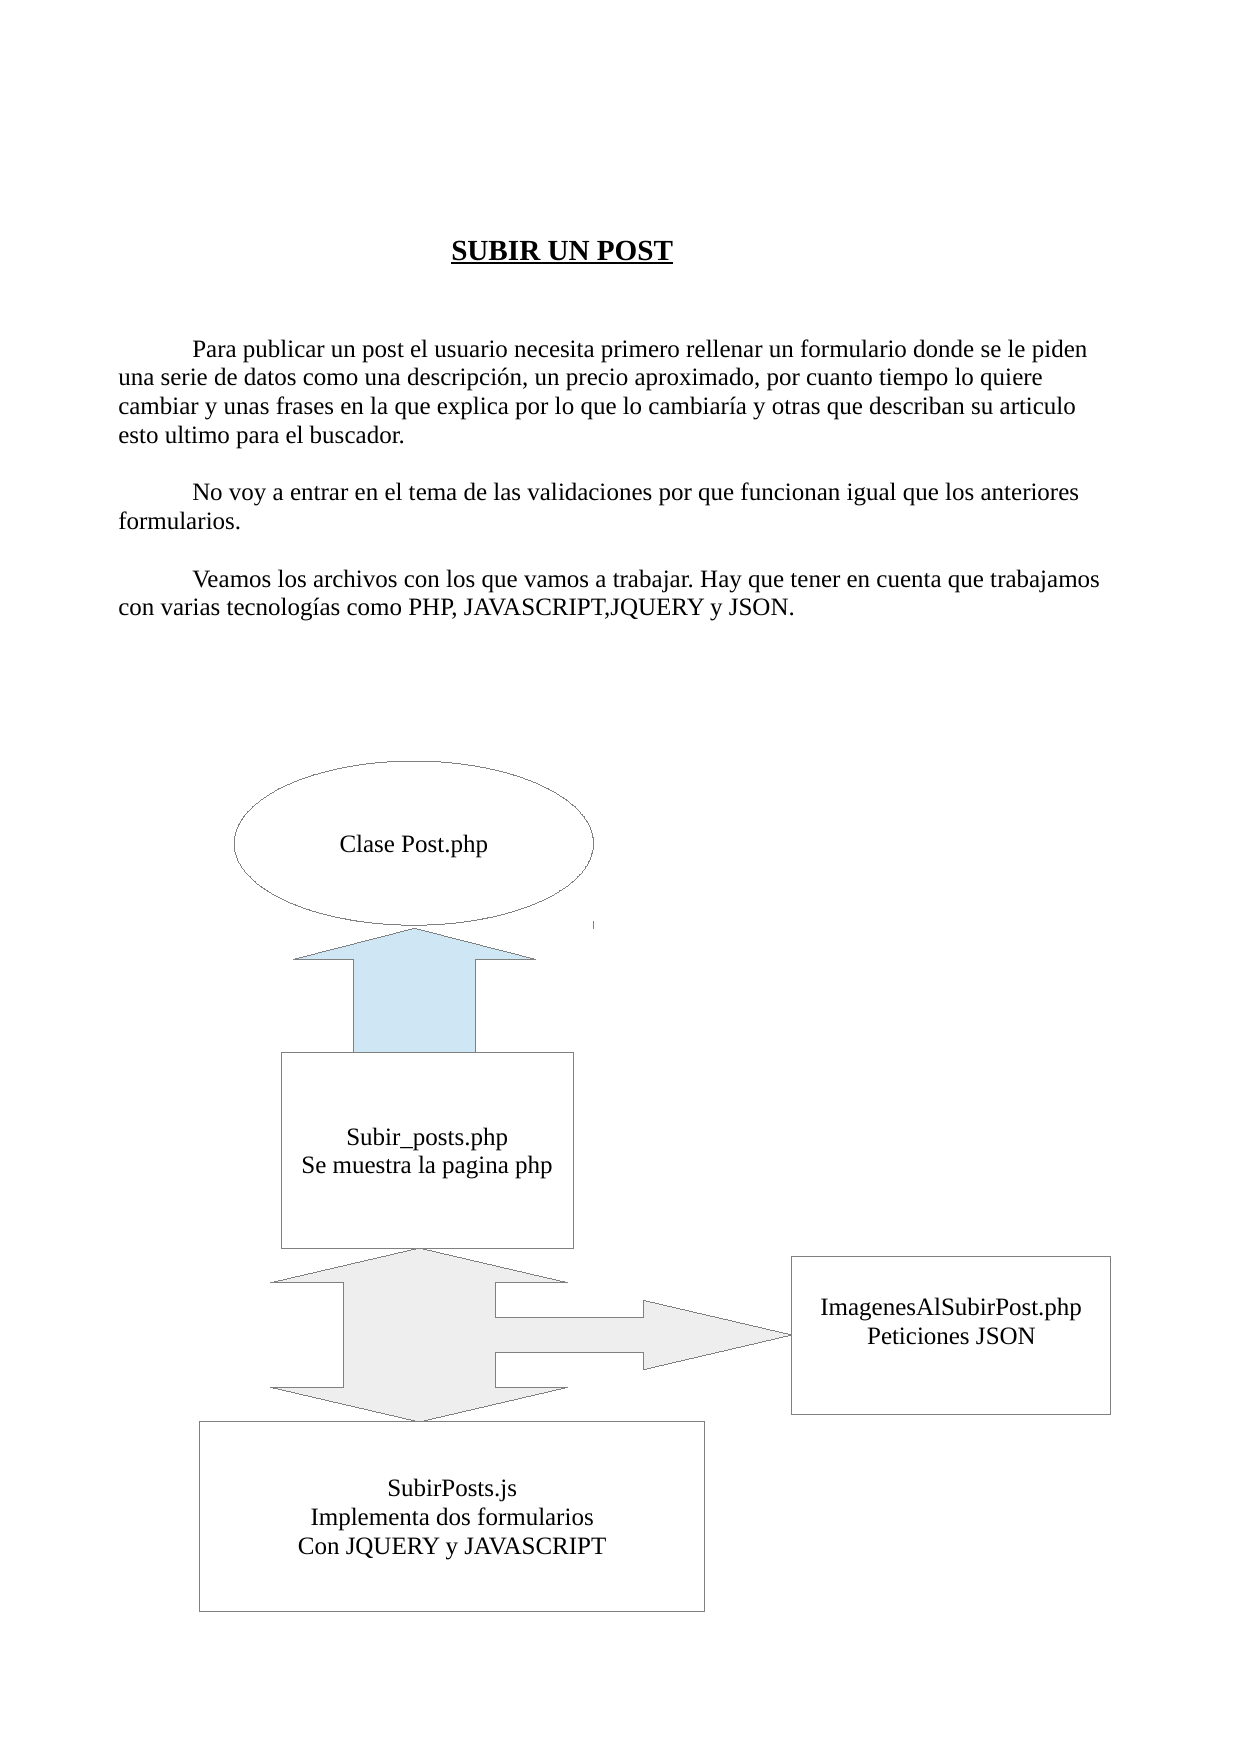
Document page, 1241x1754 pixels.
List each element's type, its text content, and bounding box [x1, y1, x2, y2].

text No voy a entrar en el tema de las validaciones por que funcionan igual que los anteriores formularios. [118, 477, 1122, 535]
text SUBIR UN POST [118, 233, 1122, 267]
text Veamos los archivos con los que vamos a trabajar. Hay que tener en cuenta que trabajamos con varias tecnologías como PHP, JAVASCRIPT,JQUERY y JSON. [118, 564, 1122, 621]
text Para publicar un post el usuario necesita primero rellenar un formulario donde se le piden una serie de datos como una descripción, un precio aproximado, por cuanto tiempo lo quiere cambiar y unas frases en la que explica por lo que lo cambiaría y otras que describan su articulo esto ultimo para el buscador. [118, 334, 1122, 449]
